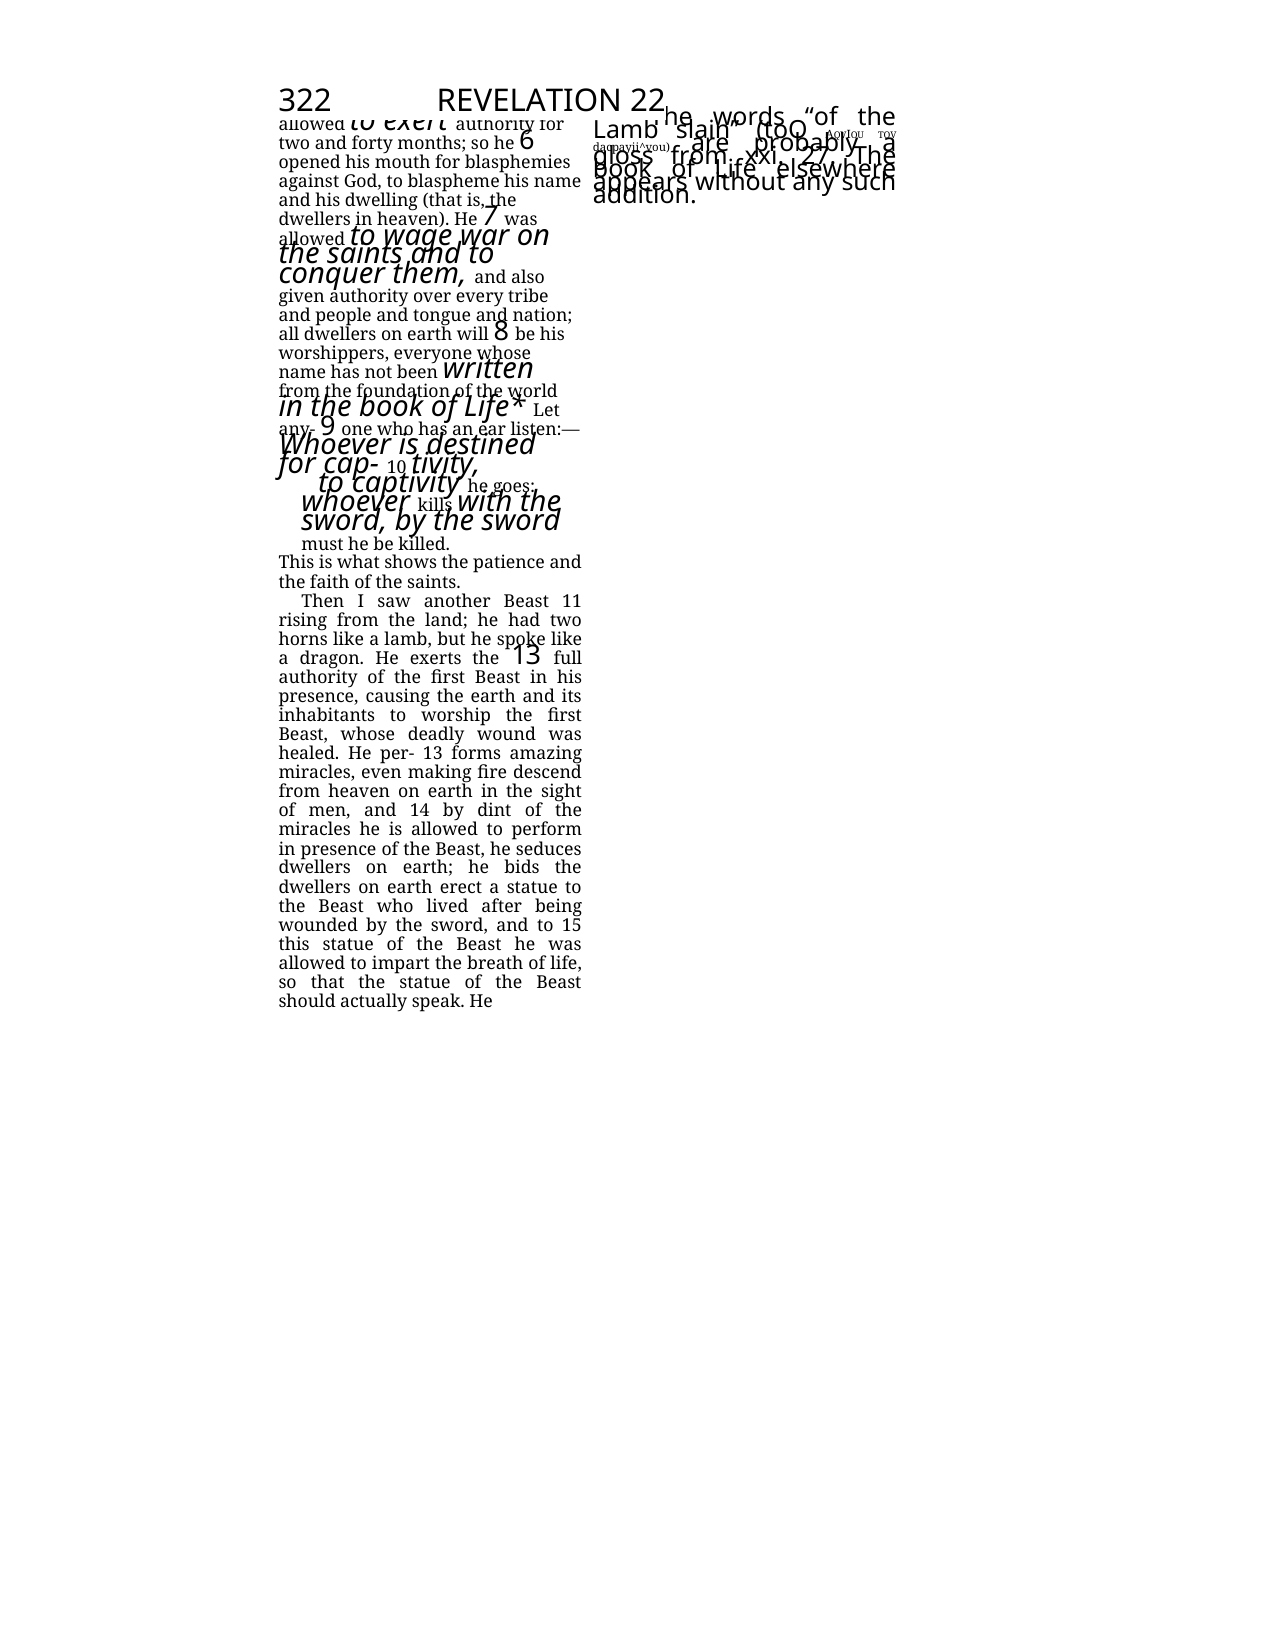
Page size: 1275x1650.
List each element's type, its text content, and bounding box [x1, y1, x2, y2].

text to captivity he goes: whoever kills with the sword, by the sword must he be killed. [301, 477, 582, 554]
text Then I saw another Beast 11 rising from the land; he had two horns like a lamb, but he spoke like a dragon. He exerts the 13 full authority of the first Beast in his presence, causing the earth and its inhabitants to worship the first Beast, whose deadly wound was healed. He per- 13 forms amazing miracles, even making fire descend from heaven on earth in the sight of men, and 14 by dint of the miracles he is al­lowed to perform in presence of the Beast, he seduces dwellers on earth; he bids the dwellers on earth erect a statue to the Beast who lived after being wounded by the sword, and to 15 this statue of the Beast he was allowed to impart the breath of life, so that the statue of the Beast should actually speak. He [278, 592, 582, 1011]
text allowed to exert authority for two and forty months; so he 6 opened his mouth for blasphe­mies against God, to blaspheme his name and his dwelling (that is, the dwellers in heaven). He 7 was allowed to wage war on the saints and to conquer them, and also given authority over every tribe and people and tongue and nation; all dwellers on earth will 8 be his worshippers, everyone whose name has not been written from the foundation of the world in the book of Life* Let any- 9 one who has an ear listen:— Whoever is destined for cap- 10 tivity, [278, 120, 582, 477]
text * The words “of the Lamb slain” (toO AqvIou tov dacpayii^vou) are probably a gloss from xxi. 27. The book of Life elsewhere appears without any such ad­dition. [593, 115, 897, 206]
text This is what shows the patience and the faith of the saints. [278, 554, 582, 592]
